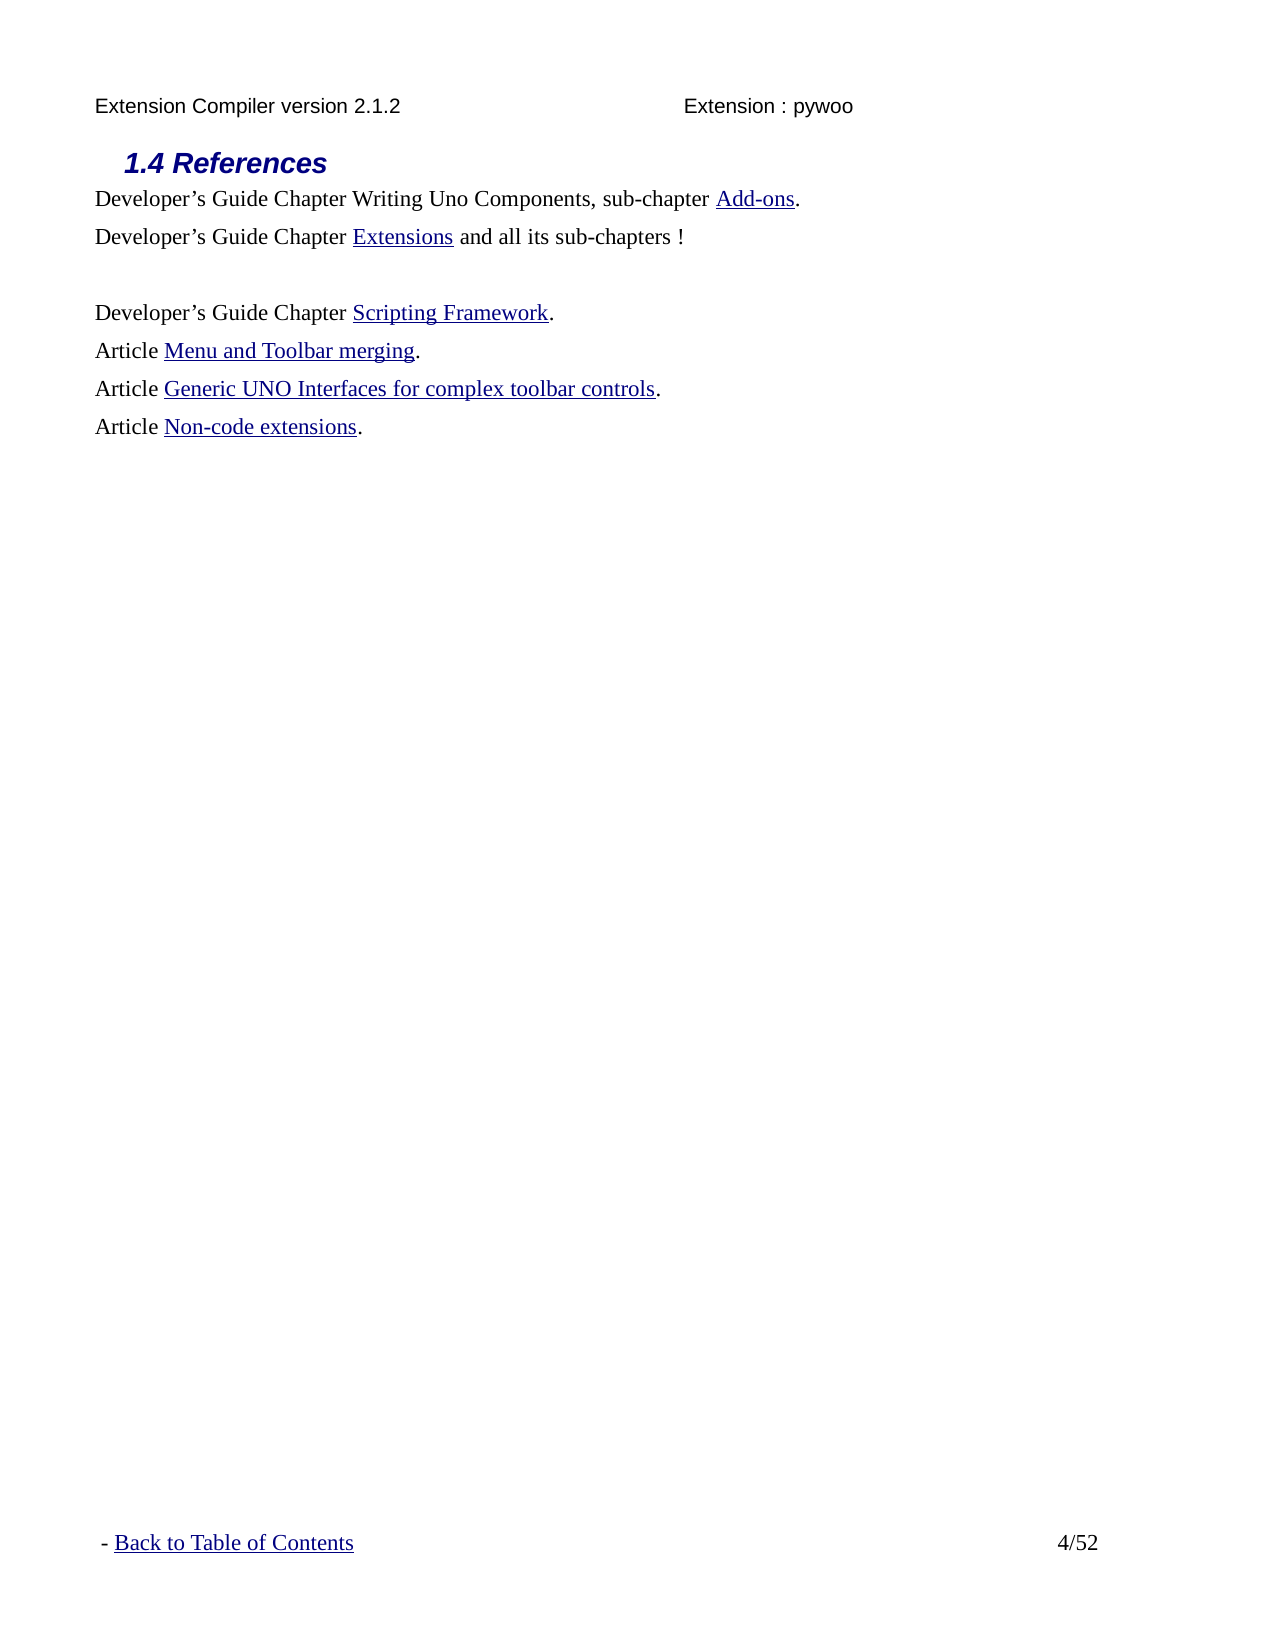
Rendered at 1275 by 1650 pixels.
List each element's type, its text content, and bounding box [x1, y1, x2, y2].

text Article Generic UNO Interfaces for complex toolbar controls. [94, 376, 1181, 402]
subtitle References [124, 147, 1181, 180]
text Article Non-code extensions. [94, 414, 1181, 439]
text Developer’s Guide Chapter Writing Uno Components, sub-chapter Add-ons. [94, 186, 1181, 211]
text Article Menu and Toolbar merging. [94, 338, 1181, 363]
text Developer’s Guide Chapter Extensions and all its sub-chapters ! [94, 224, 1181, 249]
text Developer’s Guide Chapter Scripting Framework. [94, 300, 1181, 326]
